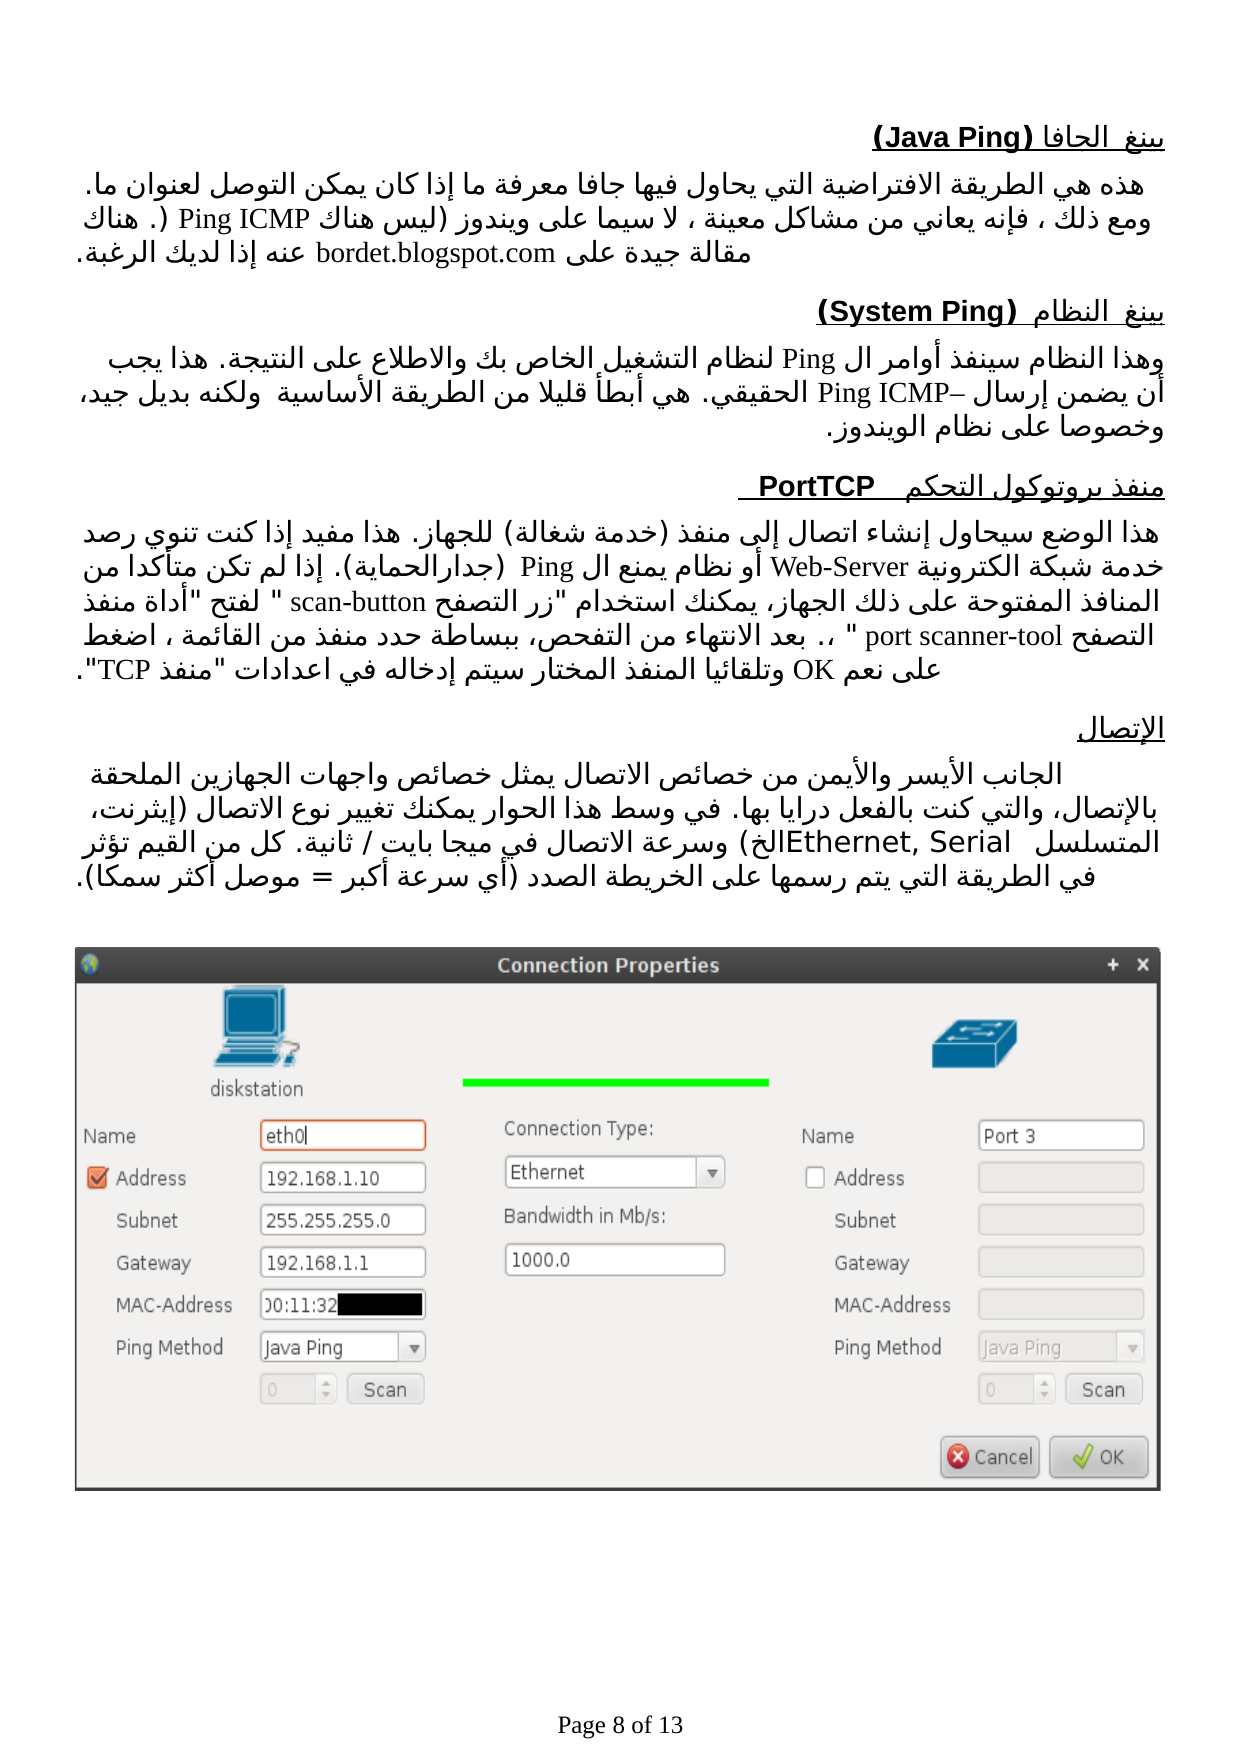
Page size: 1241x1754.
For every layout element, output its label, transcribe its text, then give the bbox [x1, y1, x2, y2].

subtitle بينغ الجافا (Java Ping) [75, 120, 1165, 154]
subtitle بينغ النظام (System Ping) [75, 294, 1165, 328]
subtitle منفذ بروتوكول التحكم PortTCP [75, 468, 1165, 503]
subtitle الإتصال [75, 711, 1165, 745]
text وهذا النظام سينفذ أوامر ال Ping لنظام التشغيل الخاص بك والاطلاع على النتيجة. هذا يجب أن يضمن إرسال –Ping ICMP الحقيقي. هي أبطأ قليلا من الطريقة الأساسية ولكنه بديل جيد، وخصوصا على نظام الويندوز. [75, 341, 1165, 443]
picture [74, 947, 1161, 1491]
text الجانب الأيسر والأيمن من خصائص الاتصال يمثل خصائص واجهات الجهازين الملحقة بالإتصال، والتي كنت بالفعل درايا بها. في وسط هذا الحوار يمكنك تغيير نوع الاتصال (إيثرنت، المتسلسل Ethernet, Serialالخ) وسرعة الاتصال في ميجا بايت / ثانية. كل من القيم تؤثر في الطريقة التي يتم رسمها على الخريطة الصدد (أي سرعة أكبر = موصل أكثر سمكا). [75, 757, 1165, 893]
text هذا الوضع سيحاول إنشاء اتصال إلى منفذ (خدمة شغالة) للجهاز. هذا مفيد إذا كنت تنوي رصد خدمة شبكة الكترونية Web-Server أو نظام يمنع ال Ping (جدارالحماية). إذا لم تكن متأكدا من المنافذ المفتوحة على ذلك الجهاز، يمكنك استخدام "زر التصفح scan-button " لفتح "أداة منفذ التصفح port scanner-tool " ،. بعد الانتهاء من التفحص، ببساطة حدد منفذ من القائمة ، اضغط على نعم OK وتلقائيا المنفذ المختار سيتم إدخاله في اعدادات "منفذ TCP". [75, 515, 1165, 686]
text هذه هي الطريقة الافتراضية التي يحاول فيها جافا معرفة ما إذا كان يمكن التوصل لعنوان ما. ومع ذلك ، فإنه يعاني من مشاكل معينة ، لا سيما على ويندوز (ليس هناك Ping ICMP (. هناك مقالة جيدة على bordet.blogspot.com عنه إذا لديك الرغبة. [75, 167, 1165, 269]
